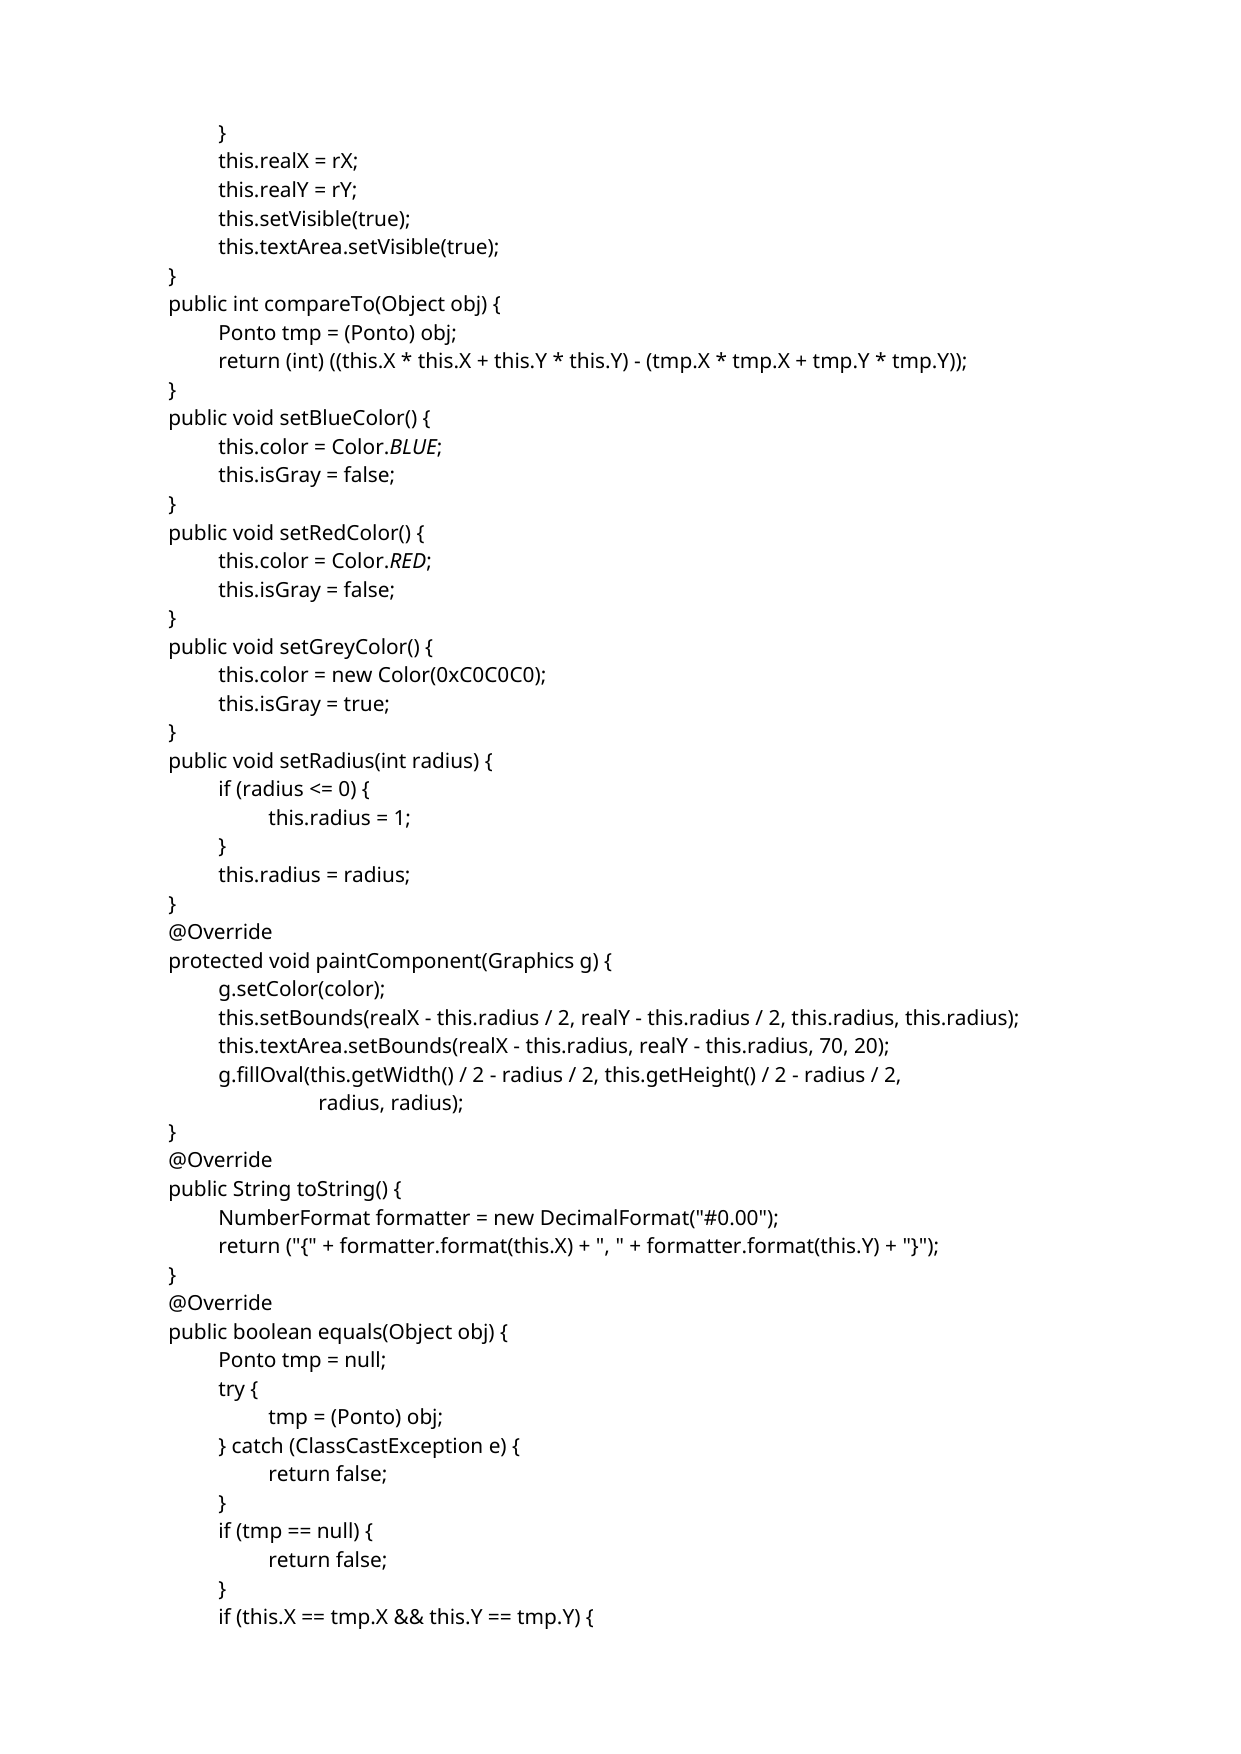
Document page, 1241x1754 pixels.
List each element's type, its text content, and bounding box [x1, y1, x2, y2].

text public void setRadius(int radius) { [118, 746, 1122, 774]
text } catch (ClassCastException e) { [118, 1431, 1122, 1459]
text return false; [118, 1459, 1122, 1488]
text } [118, 1488, 1122, 1517]
text } [118, 1574, 1122, 1602]
text g.fillOval(this.getWidth() / 2 - radius / 2, this.getHeight() / 2 - radius / 2, [118, 1060, 1122, 1088]
text @Override [118, 917, 1122, 946]
text this.color = new Color(0xC0C0C0); [118, 660, 1122, 689]
text public boolean equals(Object obj) { [118, 1317, 1122, 1345]
text try { [118, 1374, 1122, 1402]
text } [118, 118, 1122, 147]
text return (int) ((this.X * this.X + this.Y * this.Y) - (tmp.X * tmp.X + tmp.Y * tmp.Y)); [118, 346, 1122, 375]
text protected void paintComponent(Graphics g) { [118, 946, 1122, 974]
text if (radius <= 0) { [118, 774, 1122, 803]
text public void setGreyColor() { [118, 632, 1122, 660]
text this.realY = rY; [118, 175, 1122, 204]
text public String toString() { [118, 1174, 1122, 1203]
text } [118, 603, 1122, 632]
text } [118, 261, 1122, 289]
text return false; [118, 1545, 1122, 1574]
text this.color = Color.RED; [118, 546, 1122, 575]
text this.radius = radius; [118, 860, 1122, 889]
text this.isGray = false; [118, 461, 1122, 489]
text this.textArea.setBounds(realX - this.radius, realY - this.radius, 70, 20); [118, 1031, 1122, 1060]
text } [118, 832, 1122, 860]
text } [118, 375, 1122, 403]
text this.radius = 1; [118, 803, 1122, 832]
text } [118, 717, 1122, 746]
text this.isGray = false; [118, 575, 1122, 603]
text if (this.X == tmp.X && this.Y == tmp.Y) { [118, 1602, 1122, 1631]
text } [118, 489, 1122, 518]
text NumberFormat formatter = new DecimalFormat("#0.00"); [118, 1203, 1122, 1231]
text g.setColor(color); [118, 974, 1122, 1003]
text this.isGray = true; [118, 689, 1122, 717]
text Ponto tmp = (Ponto) obj; [118, 318, 1122, 346]
text } [118, 1260, 1122, 1288]
text if (tmp == null) { [118, 1517, 1122, 1545]
text public void setBlueColor() { [118, 403, 1122, 432]
text this.textArea.setVisible(true); [118, 232, 1122, 261]
text tmp = (Ponto) obj; [118, 1402, 1122, 1431]
text this.color = Color.BLUE; [118, 432, 1122, 461]
text } [118, 1117, 1122, 1146]
text } [118, 889, 1122, 917]
text this.realX = rX; [118, 147, 1122, 175]
text @Override [118, 1146, 1122, 1174]
text Ponto tmp = null; [118, 1345, 1122, 1374]
text this.setBounds(realX - this.radius / 2, realY - this.radius / 2, this.radius, this.radius); [118, 1003, 1122, 1031]
text @Override [118, 1288, 1122, 1317]
text return ("{" + formatter.format(this.X) + ", " + formatter.format(this.Y) + "}"); [118, 1231, 1122, 1260]
text radius, radius); [118, 1088, 1122, 1117]
text this.setVisible(true); [118, 204, 1122, 232]
text public int compareTo(Object obj) { [118, 289, 1122, 318]
text public void setRedColor() { [118, 518, 1122, 546]
